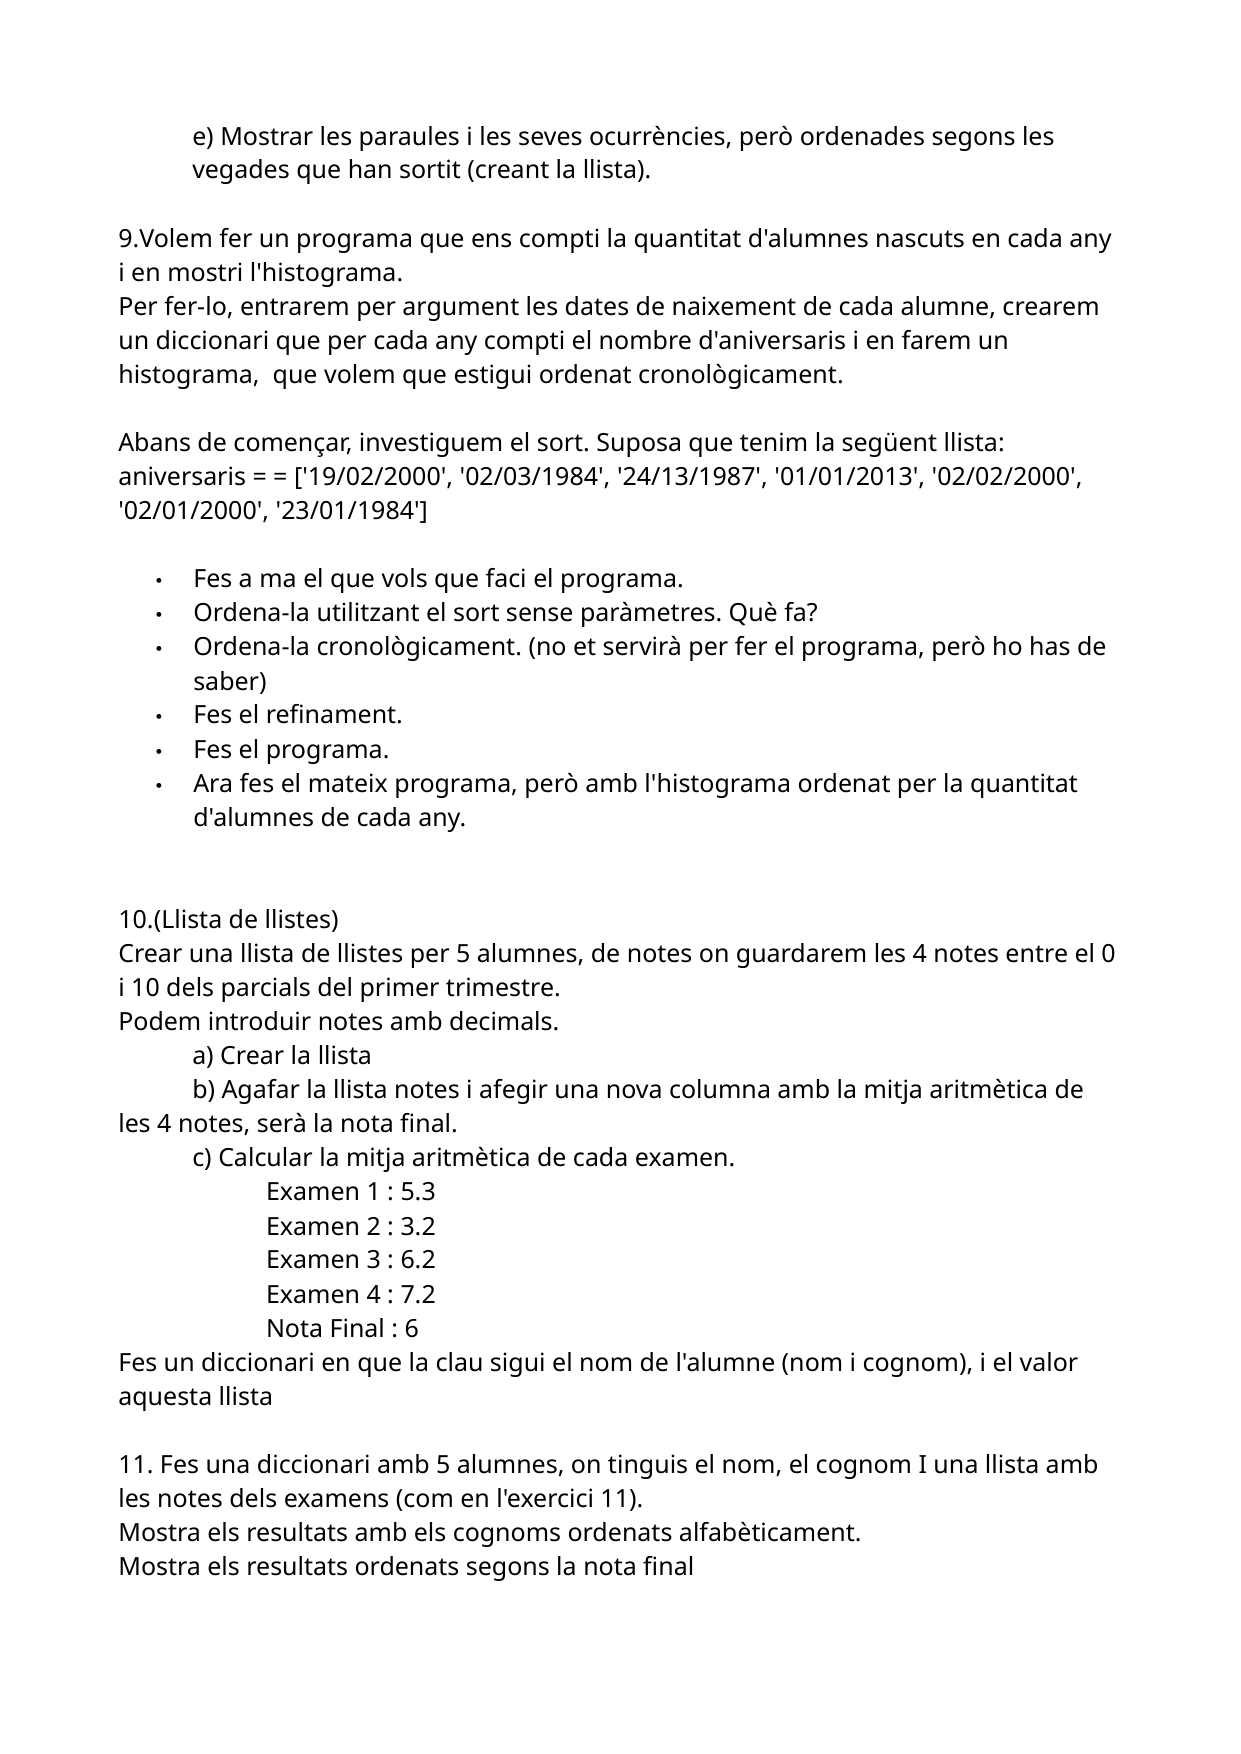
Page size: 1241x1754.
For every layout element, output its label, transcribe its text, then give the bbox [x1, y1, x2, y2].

list Volem fer un programa que ens compti la quantitat d'alumnes nascuts en cada any i en mostri l'histograma. [118, 220, 1122, 288]
list Ordena-la utilitzant el sort sense paràmetres. Què fa? [156, 595, 1122, 629]
list Fes el refinament. [156, 697, 1122, 731]
text e) Mostrar les paraules i les seves ocurrències, però ordenades segons les vegades que han sortit (creant la llista). [192, 118, 1122, 186]
list (Llista de llistes) [118, 902, 1122, 936]
list b) Agafar la llista notes i afegir una nova columna amb la mitja aritmètica de les 4 notes, serà la nota final. [118, 1072, 1122, 1140]
list Fes el programa. [156, 731, 1122, 765]
list Ordena-la cronològicament. (no et servirà per fer el programa, però ho has de saber) [156, 629, 1122, 697]
list Nota Final : 6 [118, 1310, 1122, 1344]
list Fes a ma el que vols que faci el programa. [156, 561, 1122, 595]
list Podem introduir notes amb decimals. [118, 1004, 1122, 1038]
list Examen 1 : 5.3 [118, 1174, 1122, 1208]
text 11. Fes una diccionari amb 5 alumnes, on tinguis el nom, el cognom I una llista amb les notes dels examens (com en l'exercici 11). [118, 1447, 1122, 1515]
list Ara fes el mateix programa, però amb l'histograma ordenat per la quantitat d'alumnes de cada any. [156, 765, 1122, 833]
list Abans de començar, investiguem el sort. Suposa que tenim la següent llista: [118, 425, 1122, 459]
list Examen 4 : 7.2 [118, 1276, 1122, 1310]
list Per fer-lo, entrarem per argument les dates de naixement de cada alumne, crearem un diccionari que per cada any compti el nombre d'aniversaris i en farem un histograma, que volem que estigui ordenat cronològicament. [118, 288, 1122, 391]
list Fes un diccionari en que la clau sigui el nom de l'alumne (nom i cognom), i el valor aquesta llista [118, 1344, 1122, 1412]
list Examen 3 : 6.2 [118, 1242, 1122, 1276]
list Crear una llista de llistes per 5 alumnes, de notes on guardarem les 4 notes entre el 0 i 10 dels parcials del primer trimestre. [118, 936, 1122, 1004]
list a) Crear la llista [118, 1038, 1122, 1072]
list c) Calcular la mitja aritmètica de cada examen. [118, 1140, 1122, 1174]
list Examen 2 : 3.2 [118, 1208, 1122, 1242]
text Mostra els resultats amb els cognoms ordenats alfabèticament. [118, 1515, 1122, 1549]
list aniversaris = = ['19/02/2000', '02/03/1984', '24/13/1987', '01/01/2013', '02/02/2000', '02/01/2000', '23/01/1984'] [118, 459, 1122, 527]
text Mostra els resultats ordenats segons la nota final [118, 1549, 1122, 1583]
